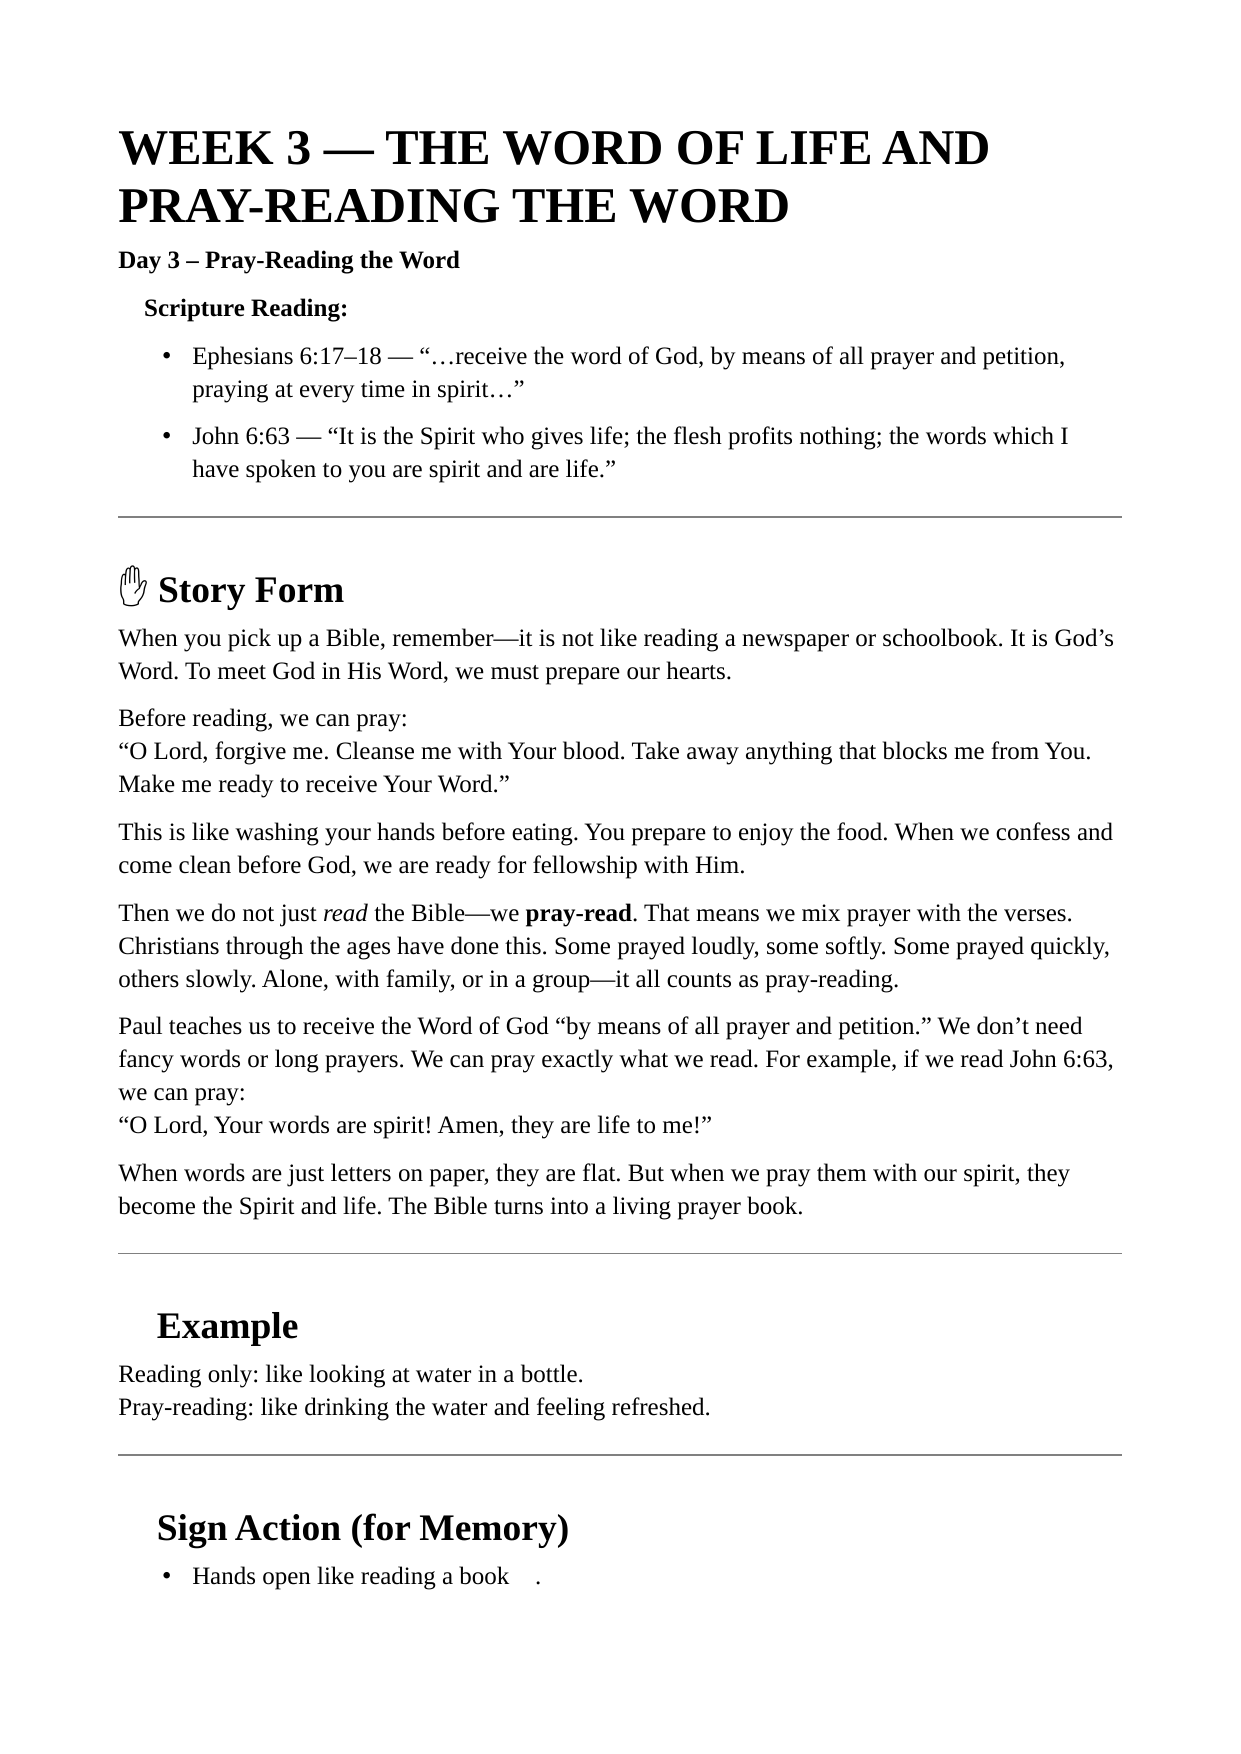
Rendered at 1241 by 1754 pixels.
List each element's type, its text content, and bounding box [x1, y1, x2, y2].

text When you pick up a Bible, remember—it is not like reading a newspaper or schoolbook. It is God’s Word. To meet God in His Word, we must prepare our hearts. [118, 623, 1122, 684]
text Before reading, we can pray: “O Lord, forgive me. Cleanse me with Your blood. Take away anything that blocks me from You. Make me ready to receive Your Word.” [118, 703, 1122, 798]
text This is like washing your hands before eating. You prepare to enjoy the food. When we confess and come clean before God, we are ready for fellowship with Him. [118, 817, 1122, 879]
text When words are just letters on paper, they are flat. But when we pray them with our spirit, they become the Spirit and life. The Bible turns into a living prayer book. [118, 1158, 1122, 1220]
text Reading only: like looking at water in a bottle. Pray-reading: like drinking the water and feeling refreshed. [118, 1359, 1122, 1421]
list John 6:63 — “It is the Spirit who gives life; the flesh profits nothing; the words which I have spoken to you are spirit and are life.” [162, 421, 1122, 483]
text Paul teaches us to receive the Word of God “by means of all prayer and petition.” We don’t need fancy words or long prayers. We can pray exactly what we read. For example, if we read John 6:63, we can pray: “O Lord, Your words are spirit! Amen, they are life to me!” [118, 1011, 1122, 1139]
text Day 3 – Pray-Reading the Word [118, 246, 1122, 274]
subtitle ✋ Story Form [118, 567, 1122, 610]
subtitle 🌱 Example [118, 1304, 1122, 1347]
list Ephesians 6:17–18 — “…receive the word of God, by means of all prayer and petition, praying at every time in spirit…” [162, 341, 1122, 403]
text Then we do not just read the Bible—we pray-read. That means we mix prayer with the verses. Christians through the ages have done this. Some prayed loudly, some softly. Some prayed quickly, others slowly. Alone, with family, or in a group—it all counts as pray-reading. [118, 898, 1122, 992]
subtitle WEEK 3 — THE WORD OF LIFE AND PRAY-READING THE WORD [118, 118, 1122, 233]
text 📖 Scripture Reading: [118, 293, 1122, 322]
subtitle 👐 Sign Action (for Memory) [118, 1505, 1122, 1548]
list Hands open like reading a book 📖. [162, 1561, 1122, 1589]
